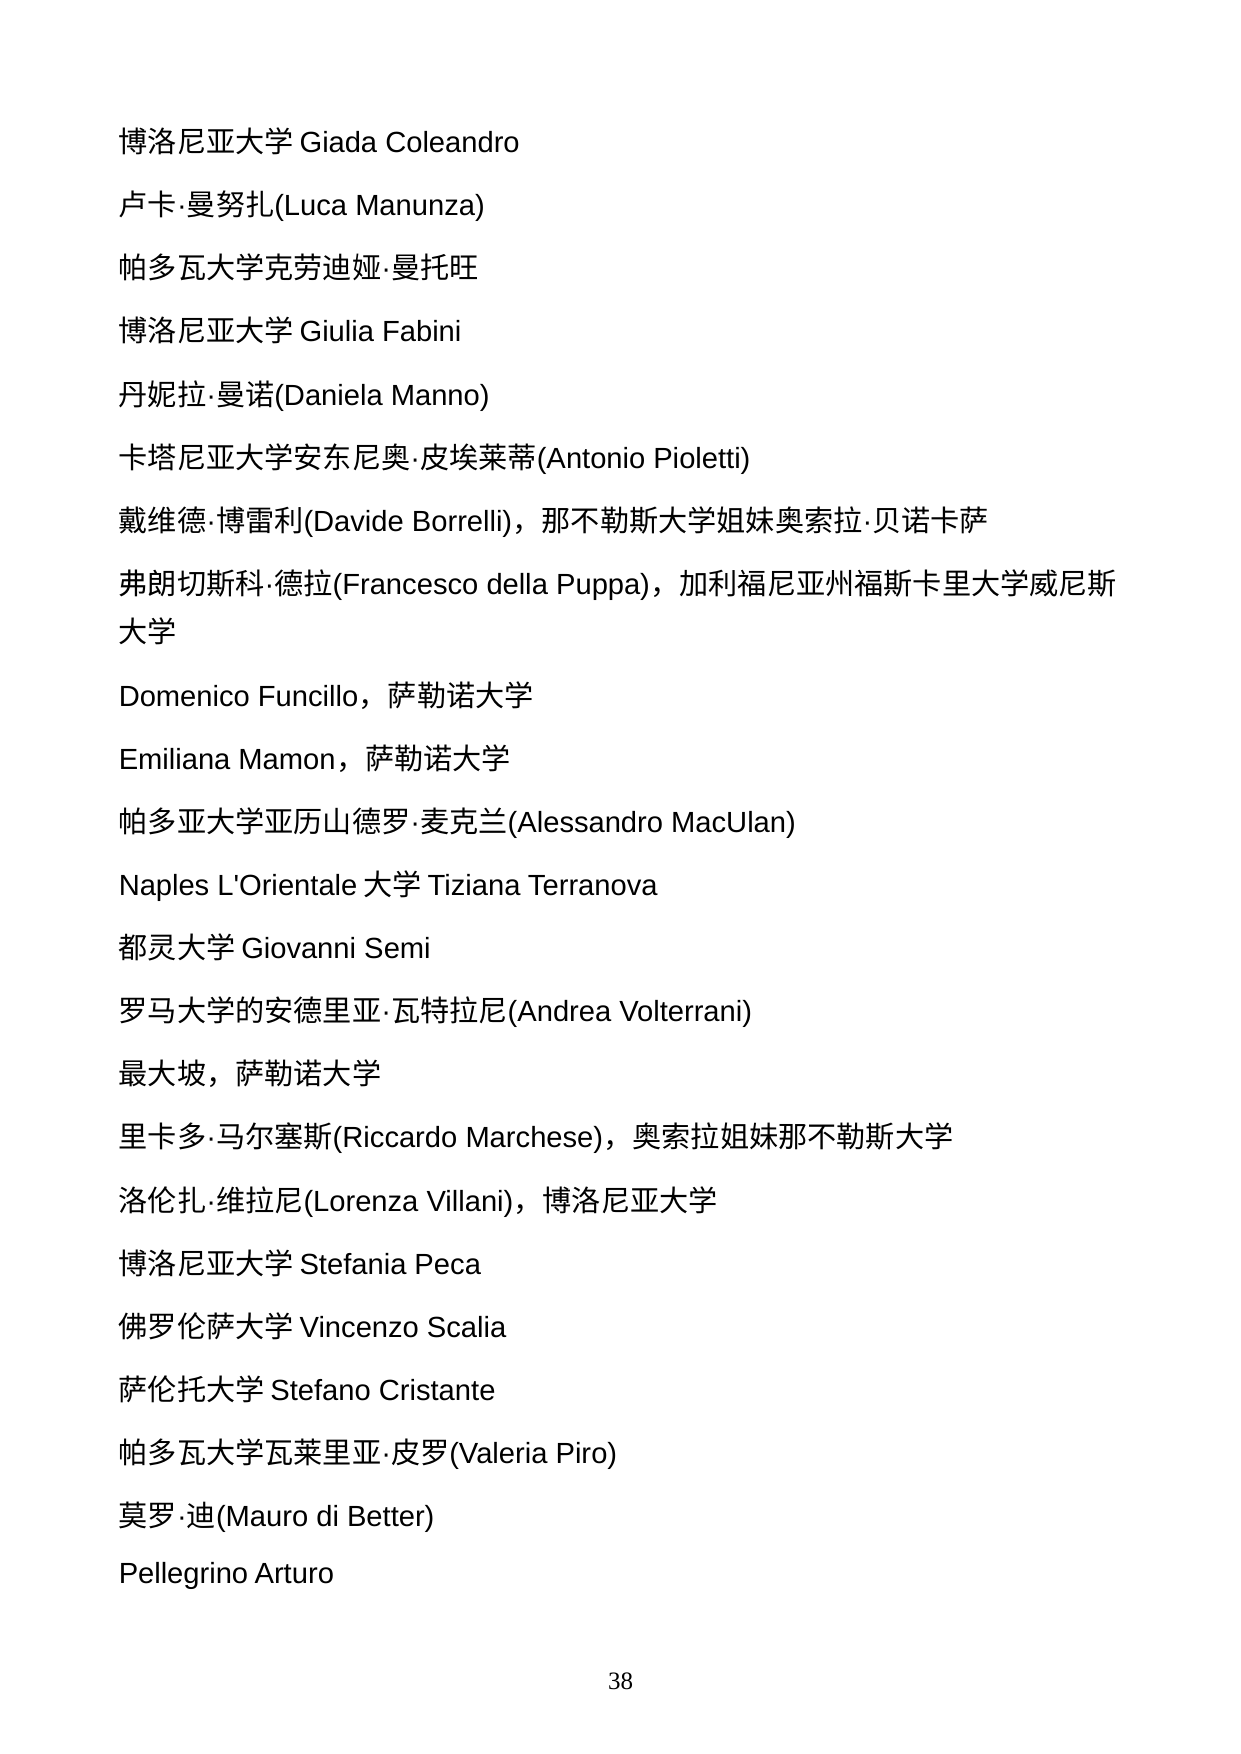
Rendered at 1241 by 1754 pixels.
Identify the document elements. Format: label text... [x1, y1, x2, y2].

text 都灵大学Giovanni Semi [118, 924, 1122, 967]
text Domenico Funcillo，萨勒诺大学 [118, 672, 1122, 714]
text Naples L'Orientale大学Tiziana Terranova [118, 861, 1122, 904]
text 博洛尼亚大学Giulia Fabini [118, 308, 1122, 350]
text 博洛尼亚大学Giada Coleandro [118, 118, 1122, 161]
text Pellegrino Arturo [118, 1556, 1122, 1589]
text 戴维德·博雷利(Davide Borrelli)，那不勒斯大学姐妹奥索拉·贝诺卡萨 [118, 497, 1122, 539]
text Emiliana Mamon，萨勒诺大学 [118, 735, 1122, 777]
text 萨伦托大学Stefano Cristante [118, 1366, 1122, 1409]
text 卢卡·曼努扎(Luca Manunza) [118, 182, 1122, 224]
text 弗朗切斯科·德拉(Francesco della Puppa)，加利福尼亚州福斯卡里大学威尼斯大学 [118, 560, 1122, 651]
text 最大坡，萨勒诺大学 [118, 1051, 1122, 1093]
text 帕多亚大学亚历山德罗·麦克兰(Alessandro MacUlan) [118, 798, 1122, 841]
text 丹妮拉·曼诺(Daniela Manno) [118, 371, 1122, 413]
text 博洛尼亚大学Stefania Peca [118, 1240, 1122, 1282]
text 帕多瓦大学克劳迪娅·曼托旺 [118, 245, 1122, 287]
text 洛伦扎·维拉尼(Lorenza Villani)，博洛尼亚大学 [118, 1177, 1122, 1219]
text 罗马大学的安德里亚·瓦特拉尼(Andrea Volterrani) [118, 988, 1122, 1030]
text 佛罗伦萨大学Vincenzo Scalia [118, 1303, 1122, 1346]
text 帕多瓦大学瓦莱里亚·皮罗(Valeria Piro) [118, 1429, 1122, 1472]
text 里卡多·马尔塞斯(Riccardo Marchese)，奥索拉姐妹那不勒斯大学 [118, 1114, 1122, 1156]
text 莫罗·迪(Mauro di Better) [118, 1493, 1122, 1535]
text 卡塔尼亚大学安东尼奥·皮埃莱蒂(Antonio Pioletti) [118, 434, 1122, 476]
